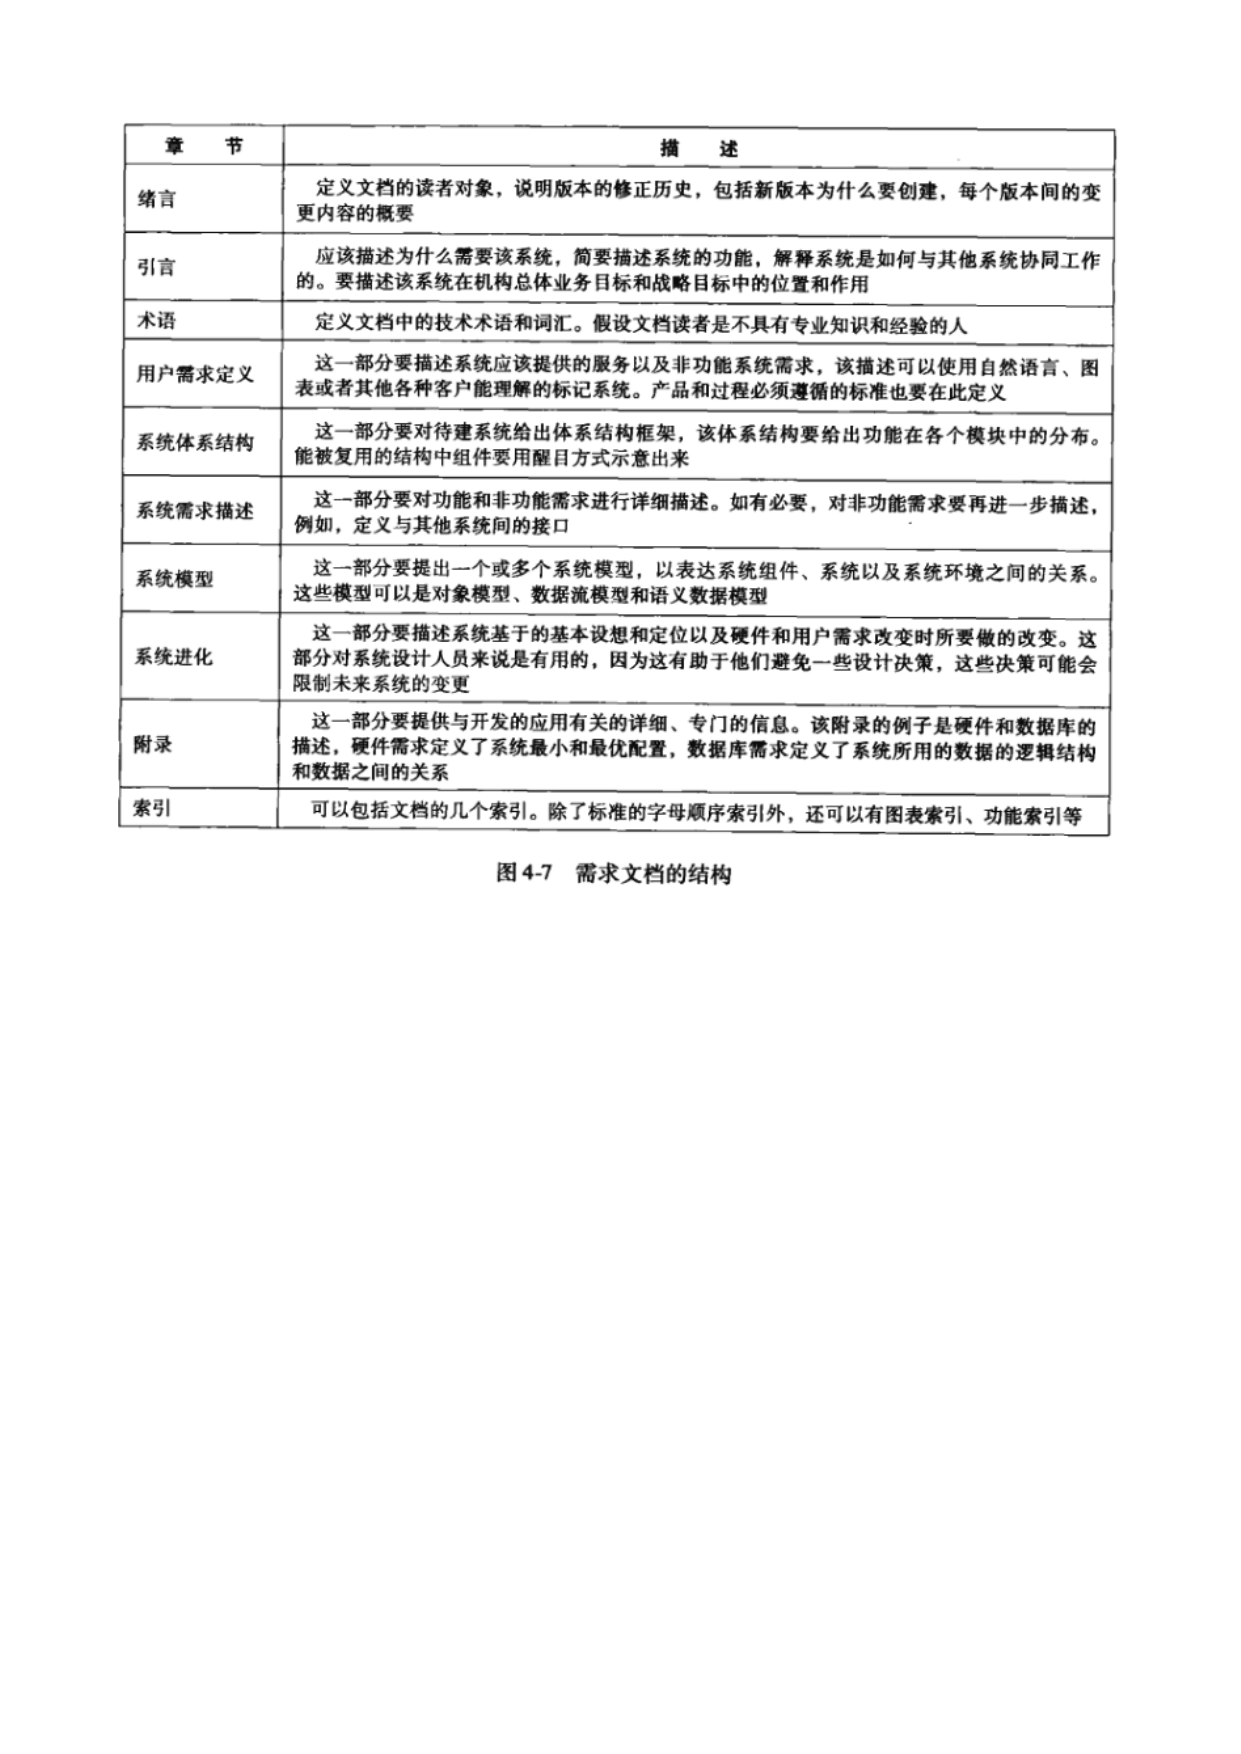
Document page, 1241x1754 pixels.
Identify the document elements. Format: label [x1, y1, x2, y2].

picture [118, 118, 1123, 887]
